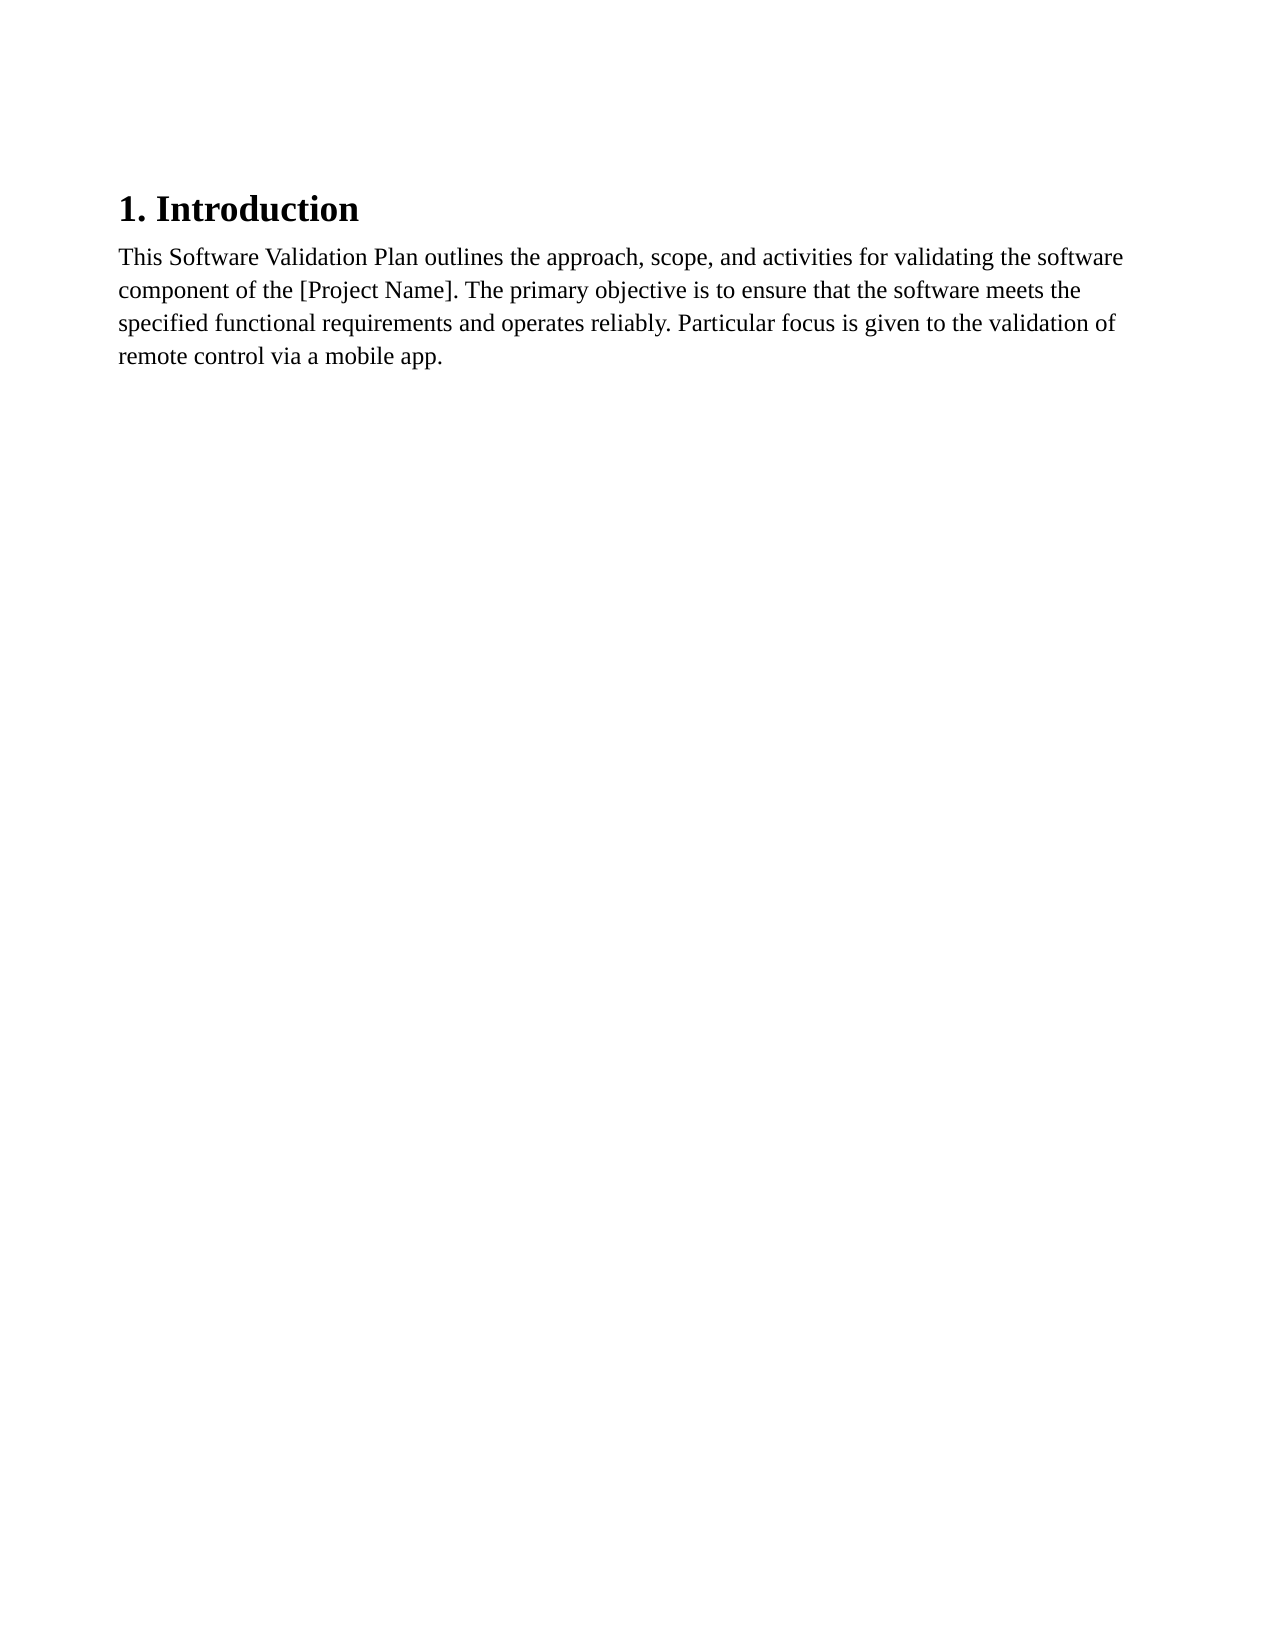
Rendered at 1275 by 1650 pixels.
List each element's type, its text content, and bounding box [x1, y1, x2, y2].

subtitle 1. Introduction [118, 187, 1157, 230]
text This Software Validation Plan outlines the approach, scope, and activities for validating the software component of the [Project Name]. The primary objective is to ensure that the software meets the specified functional requirements and operates reliably. Particular focus is given to the validation of remote control via a mobile app. [118, 242, 1157, 370]
